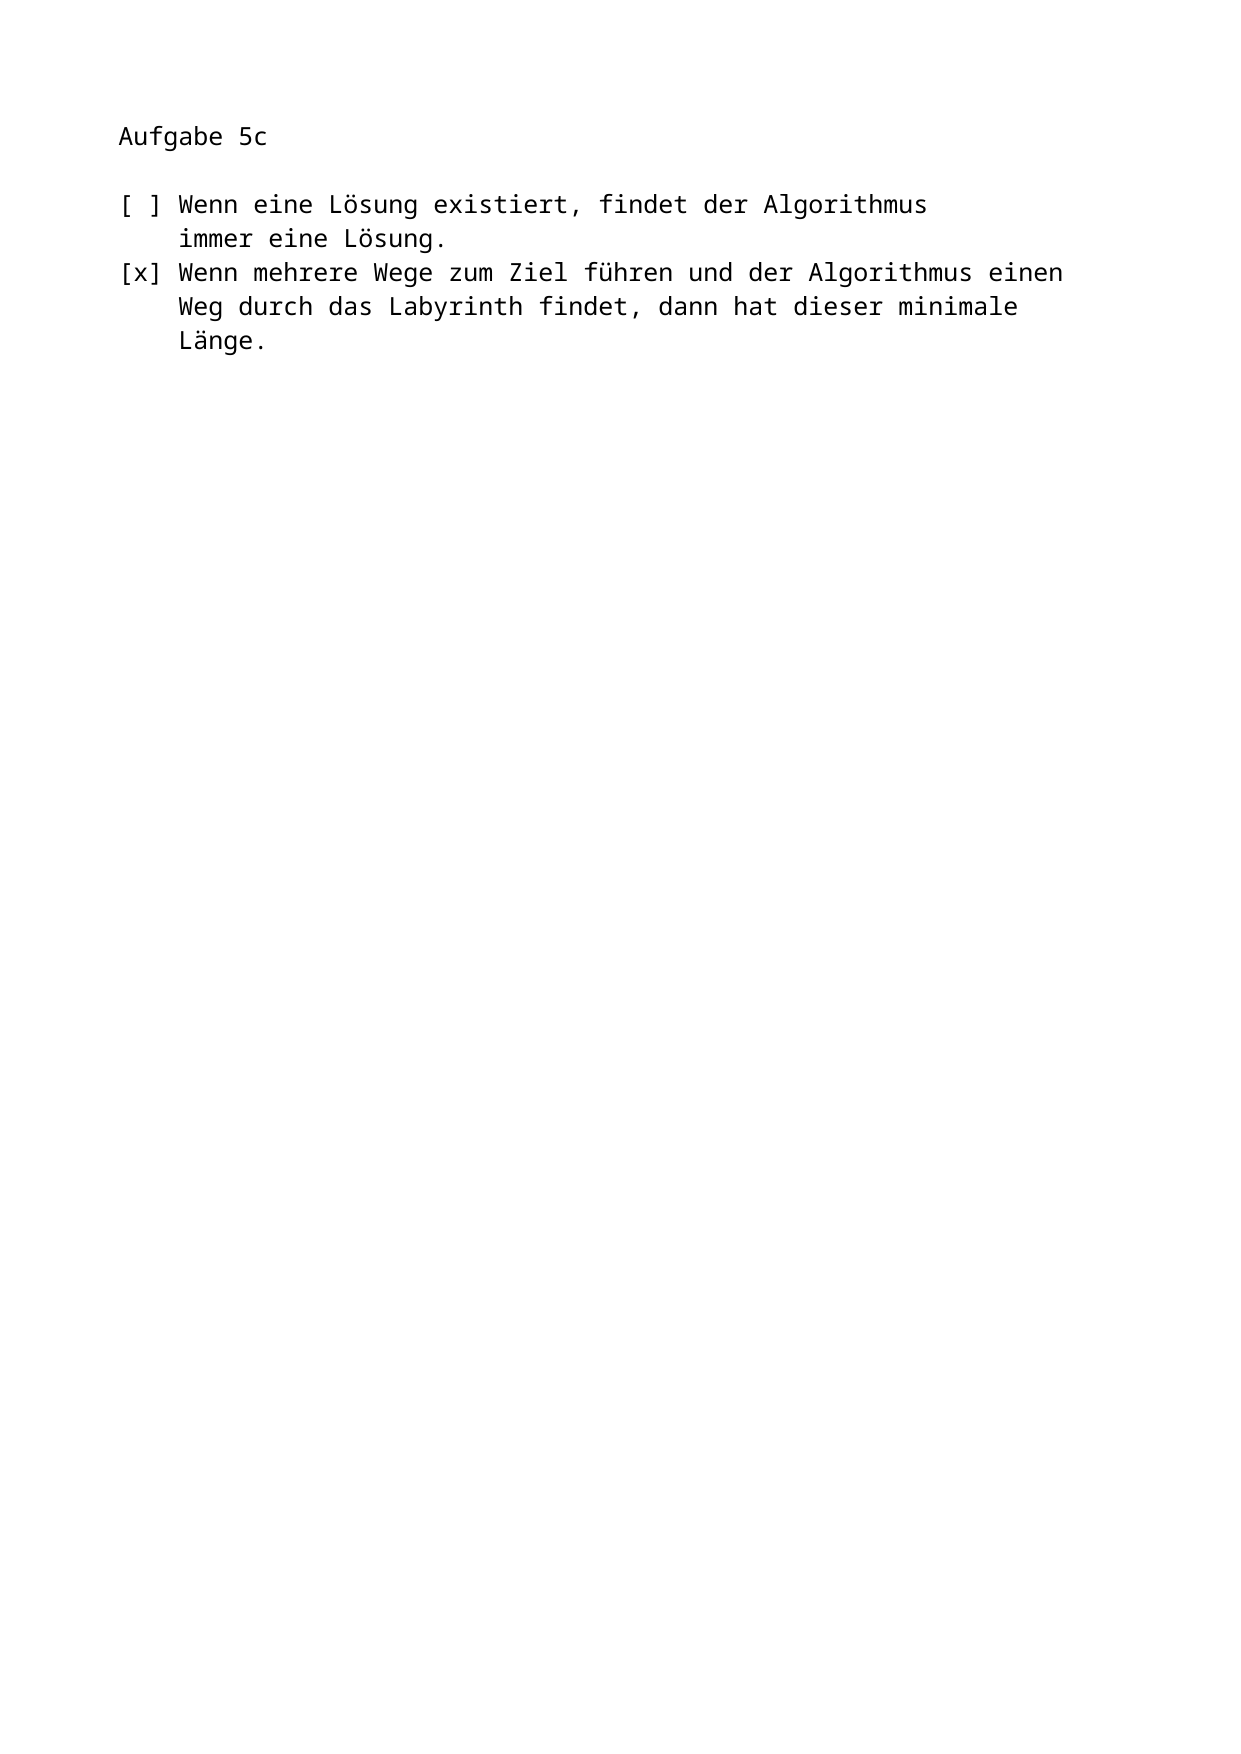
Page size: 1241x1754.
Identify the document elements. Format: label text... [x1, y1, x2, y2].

text Aufgabe 5c [118, 118, 1122, 152]
text [ ] Wenn eine Lösung existiert, findet der Algorithmus immer eine Lösung. [x] Wenn mehrere Wege zum Ziel führen und der Algorithmus einen Weg durch das Labyrinth findet, dann hat dieser minimale Länge. [118, 186, 1122, 357]
